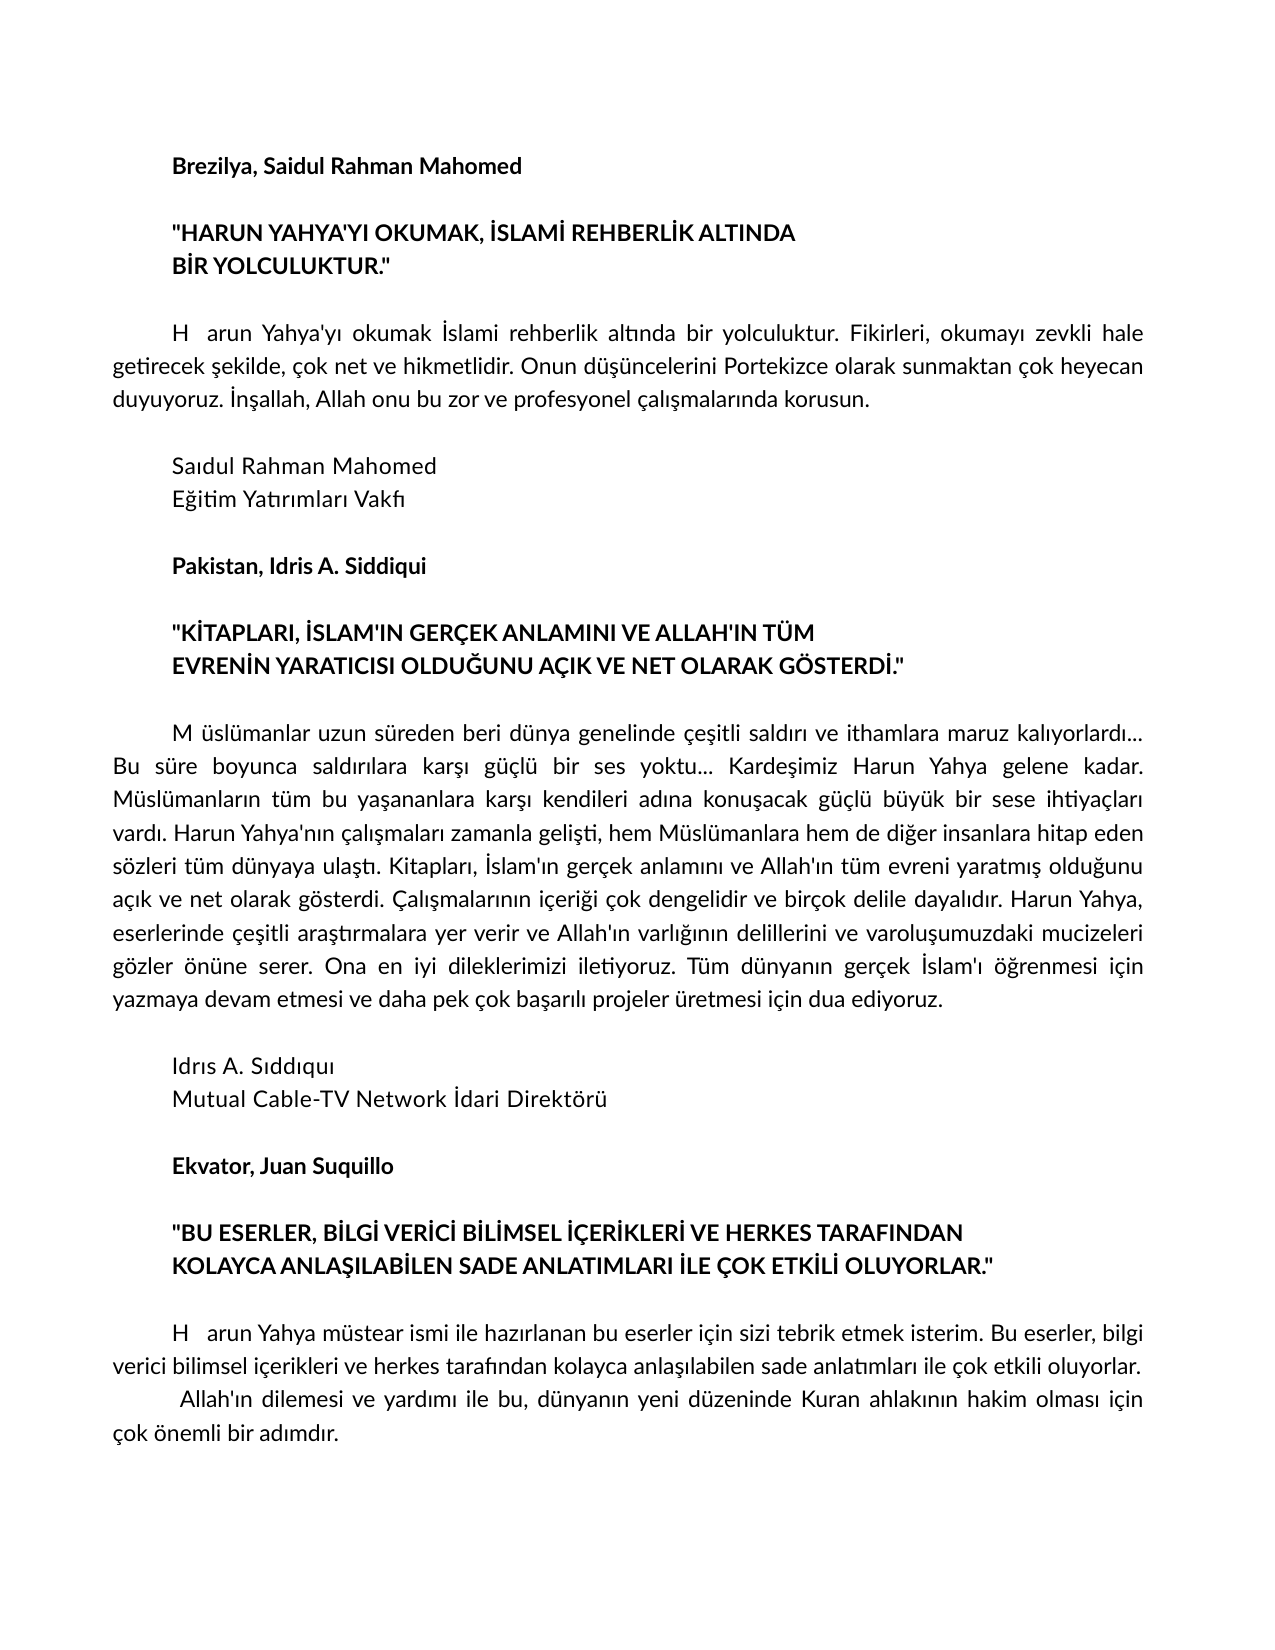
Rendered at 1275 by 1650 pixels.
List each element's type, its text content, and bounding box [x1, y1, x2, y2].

text Harun Yahya'yı okumak İslami rehberlik altında bir yolculuktur. Fikirleri, okumayı zevkli hale getirecek şekilde, çok net ve hikmetlidir. Onun düşüncelerini Portekizce olarak sunmaktan çok heyecan duyuyoruz. İnşallah, Allah onu bu zor ve profesyonel çalışmalarında korusun. [112, 314, 1145, 414]
text BİR YOLCULUKTUR." [112, 248, 1145, 281]
text Müslümanlar uzun süreden beri dünya genelinde çeşitli saldırı ve ithamlara maruz kalıyorlardı... Bu süre boyunca saldırılara karşı güçlü bir ses yoktu... Kardeşimiz Harun Yahya gelene kadar. Müslümanların tüm bu yaşananlara karşı kendileri adına konuşacak güçlü büyük bir sese ihtiyaçları vardı. Harun Yahya'nın çalışmaları zamanla gelişti, hem Müslümanlara hem de diğer insanlara hitap eden sözleri tüm dünyaya ulaştı. Kitapları, İslam'ın gerçek anlamını ve Allah'ın tüm evreni yaratmış olduğunu açık ve net olarak gösterdi. Çalışmalarının içeriği çok dengelidir ve birçok delile dayalıdır. Harun Yahya, eserlerinde çeşitli araştırmalara yer verir ve Allah'ın varlığının delillerini ve varoluşumuzdaki mucizeleri gözler önüne serer. Ona en iyi dileklerimizi iletiyoruz. Tüm dünyanın gerçek İslam'ı öğrenmesi için yazmaya devam etmesi ve daha pek çok başarılı projeler üretmesi için dua ediyoruz. [112, 714, 1145, 1014]
text Harun Yahya müstear ismi ile hazırlanan bu eserler için sizi tebrik etmek isterim. Bu eserler, bilgi verici bilimsel içerikleri ve herkes tarafından kolayca anlaşılabilen sade anlatımları ile çok etkili oluyorlar. [112, 1314, 1145, 1381]
text Ekvator, Juan Suquillo [112, 1148, 1145, 1181]
text Brezilya, Saidul Rahman Mahomed [112, 148, 1145, 181]
text KOLAYCA ANLAŞILABİLEN SADE ANLATIMLARI İLE ÇOK ETKİLİ OLUYORLAR." [112, 1248, 1145, 1281]
text Saıdul Rahman Mahomed [112, 448, 1145, 481]
text Pakistan, Idris A. Siddiqui [112, 548, 1145, 581]
text Allah'ın dilemesi ve yardımı ile bu, dünyanın yeni düzeninde Kuran ahlakının hakim olması için çok önemli bir adımdır. [112, 1381, 1145, 1448]
text "BU ESERLER, BİLGİ VERİCİ BİLİMSEL İÇERİKLERİ VE HERKES TARAFINDAN [112, 1214, 1145, 1248]
text EVRENİN YARATICISI OLDUĞUNU AÇIK VE NET OLARAK GÖSTERDİ." [112, 648, 1145, 681]
text Eğitim Yatırımları Vakfı [112, 481, 1145, 514]
text "HARUN YAHYA'YI OKUMAK, İSLAMİ REHBERLİK ALTINDA [112, 214, 1145, 248]
text "KİTAPLARI, İSLAM'IN GERÇEK ANLAMINI VE ALLAH'IN TÜM [112, 614, 1145, 648]
text Mutual Cable-TV Network İdari Direktörü [112, 1081, 1145, 1114]
text Idrıs A. Sıddıquı [112, 1048, 1145, 1081]
